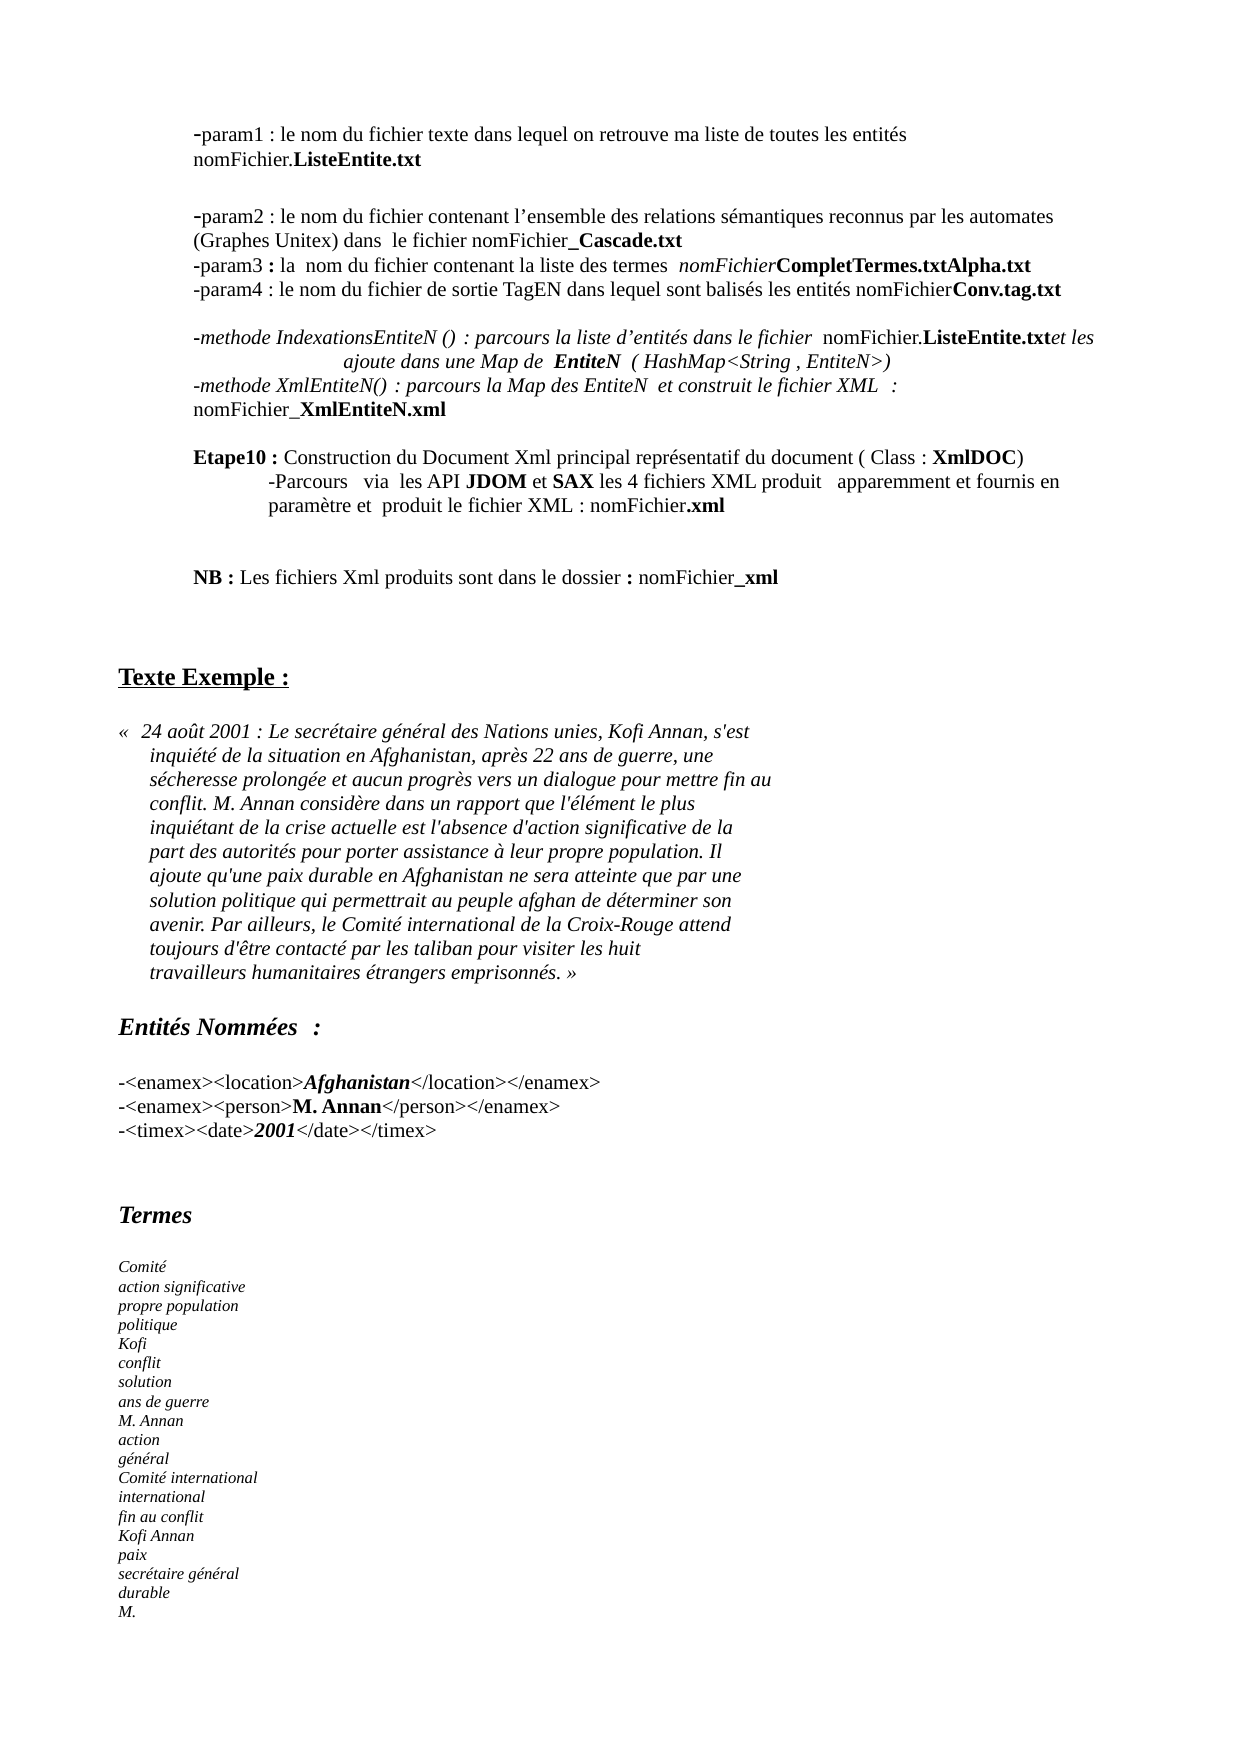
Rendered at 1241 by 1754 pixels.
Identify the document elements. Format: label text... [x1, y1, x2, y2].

text part des autorités pour porter assistance à leur propre population. Il [118, 839, 1122, 863]
text -param2 : le nom du fichier contenant l’ensemble des relations sémantiques reconnus par les automates (Graphes Unitex) dans le fichier nomFichier_Cascade.txt [118, 200, 1122, 252]
text ajoute qu'une paix durable en Afghanistan ne sera atteinte que par une [118, 863, 1122, 887]
text durable [118, 1583, 1122, 1602]
text -methode IndexationsEntiteN () : parcours la liste d’entités dans le fichier nomFichier.ListeEntite.txtet les ajoute dans une Map de EntiteN ( HashMap<String , EntiteN>) [118, 325, 1122, 373]
text M. Annan [118, 1411, 1122, 1430]
text avenir. Par ailleurs, le Comité international de la Croix-Rouge attend [118, 912, 1122, 936]
text Comité international [118, 1468, 1122, 1487]
text Kofi Annan [118, 1526, 1122, 1545]
text ans de guerre [118, 1391, 1122, 1411]
text sécheresse prolongée et aucun progrès vers un dialogue pour mettre fin au [118, 767, 1122, 791]
text général [118, 1449, 1122, 1468]
text solution politique qui permettrait au peuple afghan de déterminer son [118, 887, 1122, 912]
text -methode XmlEntiteN() : parcours la Map des EntiteN et construit le fichier XML : nomFichier_XmlEntiteN.xml [118, 373, 1122, 421]
text -<enamex><location>Afghanistan</location></enamex> [118, 1070, 1122, 1094]
text -Parcours via les API JDOM et SAX les 4 fichiers XML produit apparemment et fournis en paramètre et produit le fichier XML : nomFichier.xml [118, 469, 1122, 517]
text conflit. M. Annan considère dans un rapport que l'élément le plus [118, 791, 1122, 815]
text -param4 : le nom du fichier de sortie TagEN dans lequel sont balisés les entités nomFichierConv.tag.txt [118, 277, 1122, 301]
text Kofi [118, 1334, 1122, 1353]
text paix [118, 1545, 1122, 1564]
text conflit [118, 1353, 1122, 1372]
text -param3 : la nom du fichier contenant la liste des termes nomFichierCompletTermes.txtAlpha.txt [118, 252, 1122, 277]
text -<enamex><person>M. Annan</person></enamex> [118, 1094, 1122, 1118]
text inquiétant de la crise actuelle est l'absence d'action significative de la [118, 815, 1122, 839]
text M. [118, 1602, 1122, 1621]
text propre population [118, 1296, 1122, 1315]
text fin au conflit [118, 1506, 1122, 1526]
text solution [118, 1372, 1122, 1391]
text Etape10 : Construction du Document Xml principal représentatif du document ( Class : XmlDOC) [118, 445, 1122, 469]
text action significative [118, 1276, 1122, 1296]
text secrétaire général [118, 1564, 1122, 1583]
text action [118, 1430, 1122, 1449]
text inquiété de la situation en Afghanistan, après 22 ans de guerre, une [118, 743, 1122, 767]
text politique [118, 1315, 1122, 1334]
text international [118, 1487, 1122, 1506]
text Termes [118, 1200, 1122, 1228]
text -<timex><date>2001</date></timex> [118, 1118, 1122, 1142]
text -param1 : le nom du fichier texte dans lequel on retrouve ma liste de toutes les entités nomFichier.ListeEntite.txt [118, 118, 1122, 171]
text NB : Les fichiers Xml produits sont dans le dossier : nomFichier_xml [118, 565, 1122, 589]
text toujours d'être contacté par les taliban pour visiter les huit [118, 936, 1122, 960]
text travailleurs humanitaires étrangers emprisonnés. » [118, 960, 1122, 984]
text Entités Nommées : [118, 1012, 1122, 1041]
text « 24 août 2001 : Le secrétaire général des Nations unies, Kofi Annan, s'est [118, 719, 1122, 743]
text Comité [118, 1257, 1122, 1276]
text Texte Exemple : [118, 662, 1122, 690]
